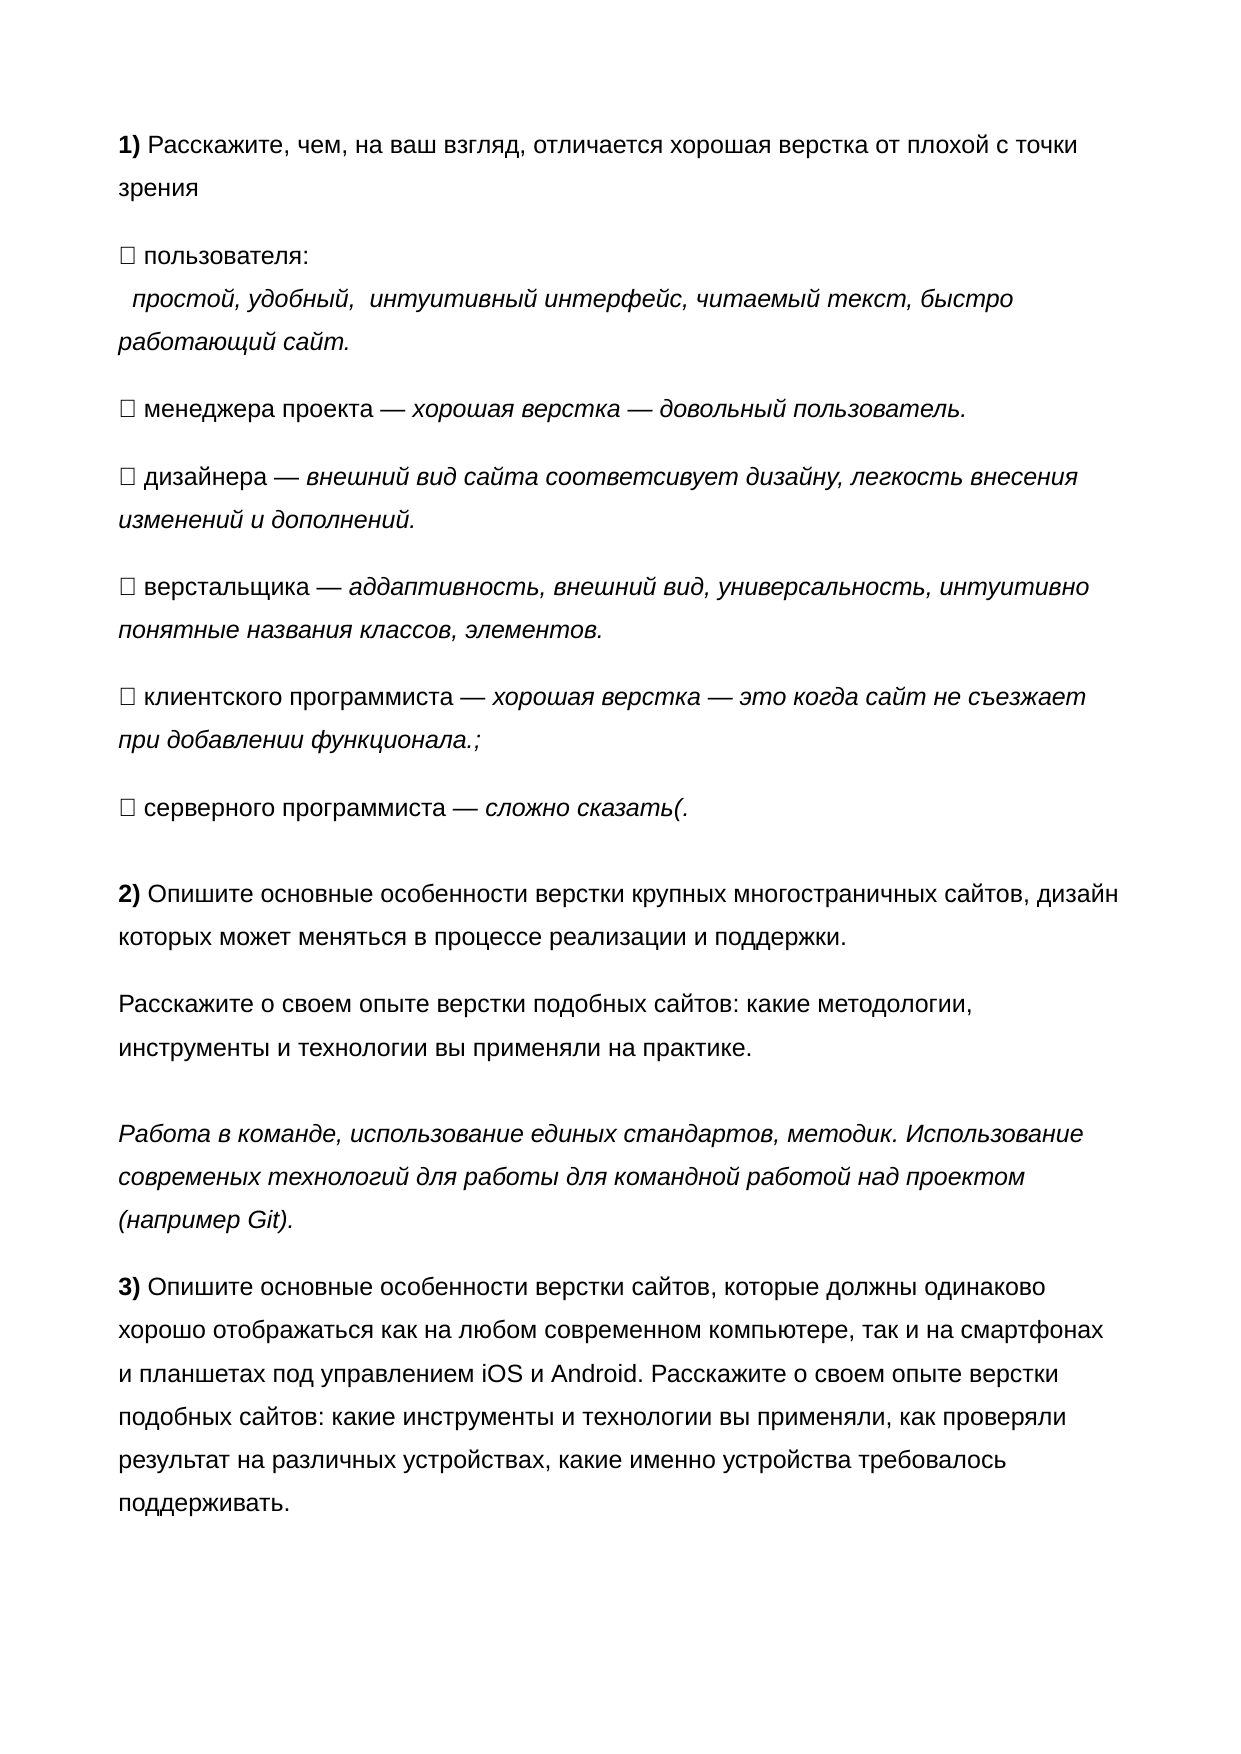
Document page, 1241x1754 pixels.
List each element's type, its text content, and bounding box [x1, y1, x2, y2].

text  клиентского программиста — хорошая верстка — это когда сайт не съезжает при добавлении функционала.; [118, 682, 1122, 754]
text  менеджера проекта — хорошая верстка — довольный пользователь. [118, 394, 1122, 423]
text 1) Расскажите, чем, на ваш взгляд, отличается хорошая верстка от плохой с точки зрения [118, 130, 1122, 202]
text  серверного программиста — сложно сказать(. 2) Опишите основные особенности верстки крупных многостраничных сайтов, дизайн которых может меняться в процессе реализации и поддержки. [118, 793, 1122, 951]
text  дизайнера — внешний вид сайта соответсивует дизайну, легкость внесения изменений и дополнений. [118, 461, 1122, 533]
text  верстальщика — аддаптивность, внешний вид, универсальность, интуитивно понятные названия классов, элементов. [118, 572, 1122, 644]
text Расскажите о своем опыте верстки подобных сайтов: какие методологии, инструменты и технологии вы применяли на практике. Работа в команде, использование единых стандартов, методик. Использование современых технологий для работы для командной работой над проектом (например Git). [118, 989, 1122, 1234]
text 3) Опишите основные особенности верстки сайтов, которые должны одинаково хорошо отображаться как на любом современном компьютере, так и на смартфонах и планшетах под управлением iOS и Android. Расскажите о своем опыте верстки подобных сайтов: какие инструменты и технологии вы применяли, как проверяли результат на различных устройствах, какие именно устройства требовалось поддерживать. [118, 1272, 1122, 1603]
text  пользователя: простой, удобный, интуитивный интерфейс, читаемый текст, быстро работающий сайт. [118, 241, 1122, 356]
